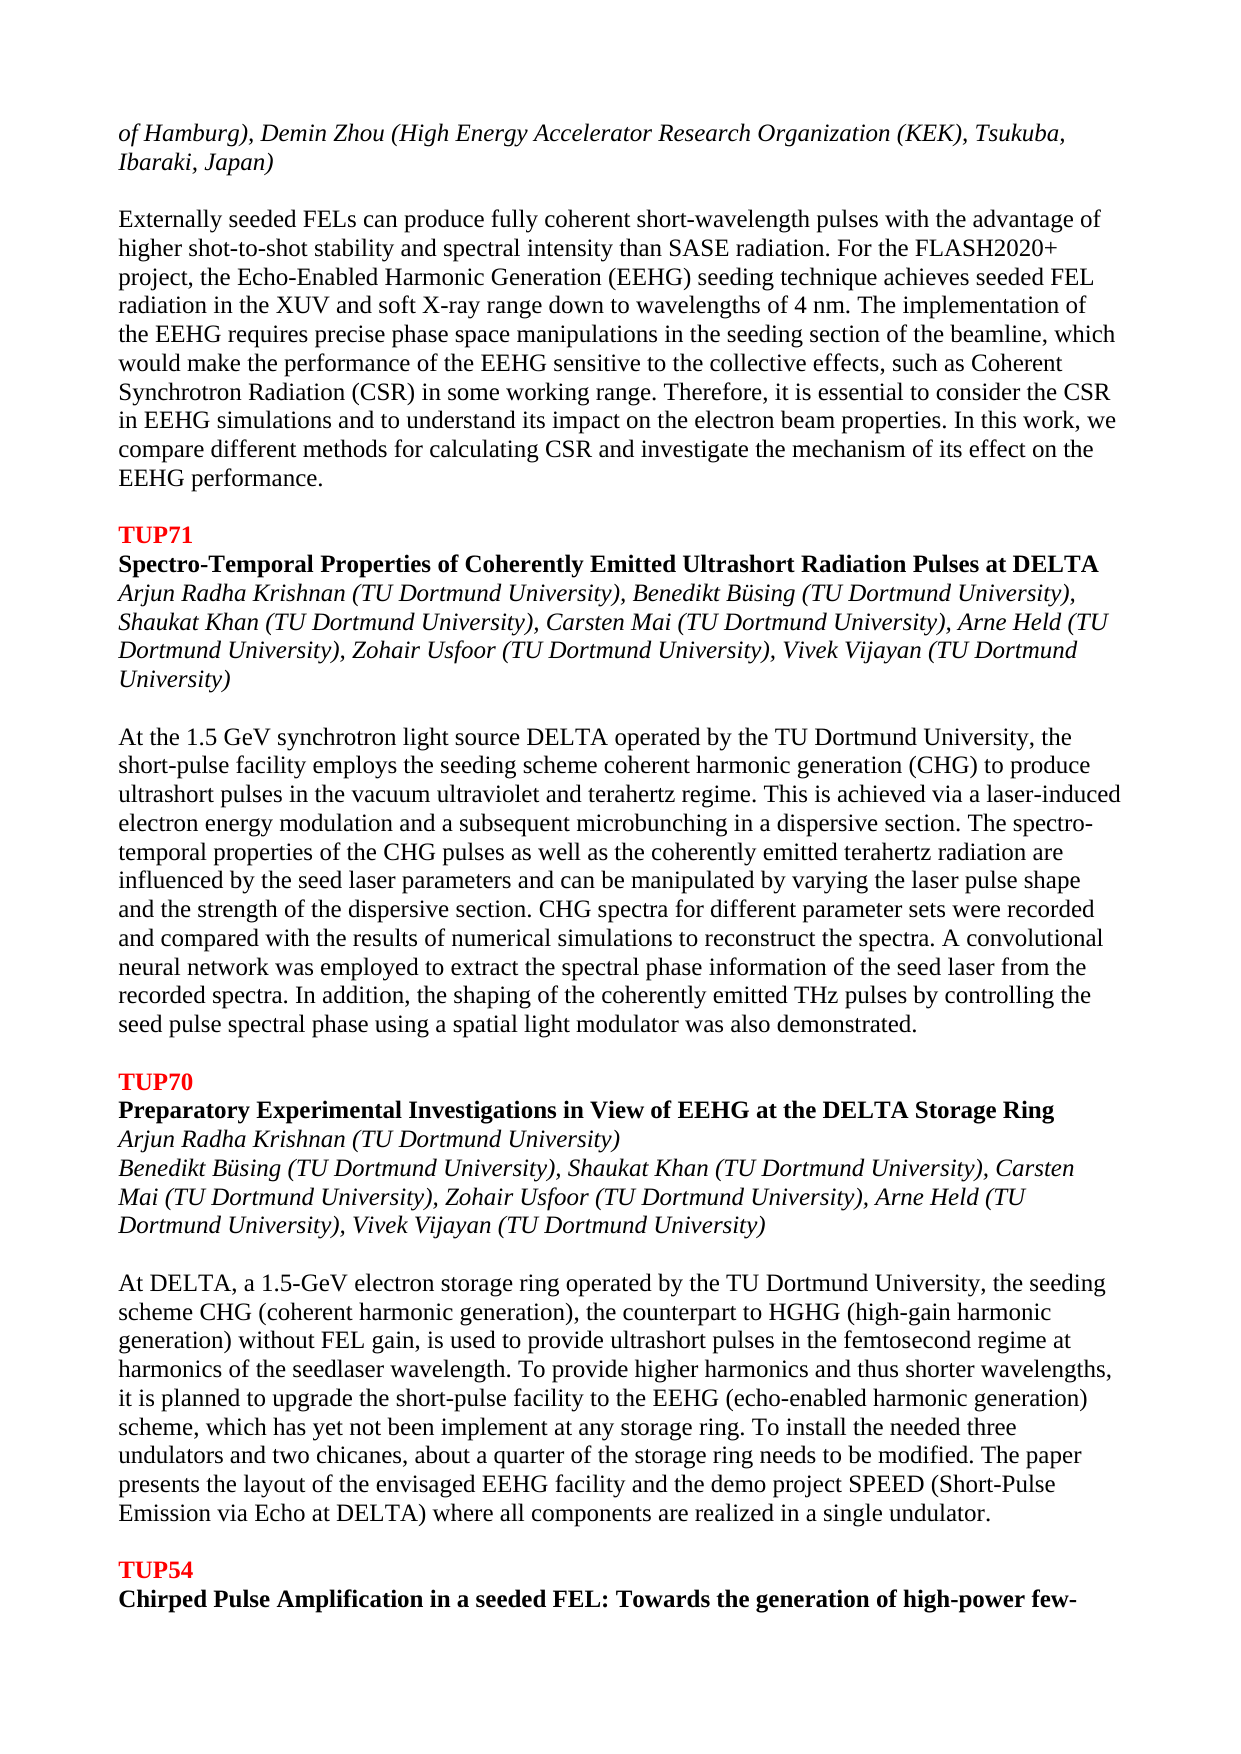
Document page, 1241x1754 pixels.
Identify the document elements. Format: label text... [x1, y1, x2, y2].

subtitle Spectro-Temporal Properties of Coherently Emitted Ultrashort Radiation Pulses at DELTA [118, 549, 1122, 578]
subtitle Benedikt Büsing (TU Dortmund University), Shaukat Khan (TU Dortmund University), Carsten Mai (TU Dortmund University), Zohair Usfoor (TU Dortmund University), Arne Held (TU Dortmund University), Vivek Vijayan (TU Dortmund University) [118, 1153, 1122, 1239]
subtitle Arjun Radha Krishnan (TU Dortmund University), Benedikt Büsing (TU Dortmund University), Shaukat Khan (TU Dortmund University), Carsten Mai (TU Dortmund University), Arne Held (TU Dortmund University), Zohair Usfoor (TU Dortmund University), Vivek Vijayan (TU Dortmund University) [118, 578, 1122, 693]
text At DELTA, a 1.5-GeV electron storage ring operated by the TU Dortmund University, the seeding scheme CHG (coherent harmonic generation), the counterpart to HGHG (high-gain harmonic generation) without FEL gain, is used to provide ultrashort pulses in the femtosecond regime at harmonics of the seedlaser wavelength. To provide higher harmonics and thus shorter wavelengths, it is planned to upgrade the short-pulse facility to the EEHG (echo-enabled harmonic generation) scheme, which has yet not been implement at any storage ring. To install the needed three undulators and two chicanes, about a quarter of the storage ring needs to be modified. The paper presents the layout of the envisaged EEHG facility and the demo project SPEED (Short-Pulse Emission via Echo at DELTA) where all components are realized in a single undulator. [118, 1268, 1122, 1527]
subtitle Preparatory Experimental Investigations in View of EEHG at the DELTA Storage Ring [118, 1096, 1122, 1124]
subtitle TUP70 [118, 1067, 1122, 1096]
subtitle TUP71 [118, 521, 1122, 549]
subtitle of Hamburg), Demin Zhou (High Energy Accelerator Research Organization (KEK), Tsukuba, Ibaraki, Japan) [118, 118, 1122, 176]
subtitle TUP54 [118, 1556, 1122, 1584]
subtitle Arjun Radha Krishnan (TU Dortmund University) [118, 1124, 1122, 1153]
subtitle Chirped Pulse Amplification in a seeded FEL: Towards the generation of high-power few- [118, 1584, 1122, 1613]
text Externally seeded FELs can produce fully coherent short-wavelength pulses with the advantage of higher shot-to-shot stability and spectral intensity than SASE radiation. For the FLASH2020+ project, the Echo-Enabled Harmonic Generation (EEHG) seeding technique achieves seeded FEL radiation in the XUV and soft X-ray range down to wavelengths of 4 nm. The implementation of the EEHG requires precise phase space manipulations in the seeding section of the beamline, which would make the performance of the EEHG sensitive to the collective effects, such as Coherent Synchrotron Radiation (CSR) in some working range. Therefore, it is essential to consider the CSR in EEHG simulations and to understand its impact on the electron beam properties. In this work, we compare different methods for calculating CSR and investigate the mechanism of its effect on the EEHG performance. [118, 204, 1122, 492]
text At the 1.5 GeV synchrotron light source DELTA operated by the TU Dortmund University, the short-pulse facility employs the seeding scheme coherent harmonic generation (CHG) to produce ultrashort pulses in the vacuum ultraviolet and terahertz regime. This is achieved via a laser-induced electron energy modulation and a subsequent microbunching in a dispersive section. The spectro-temporal properties of the CHG pulses as well as the coherently emitted terahertz radiation are influenced by the seed laser parameters and can be manipulated by varying the laser pulse shape and the strength of the dispersive section. CHG spectra for different parameter sets were recorded and compared with the results of numerical simulations to reconstruct the spectra. A convolutional neural network was employed to extract the spectral phase information of the seed laser from the recorded spectra. In addition, the shaping of the coherently emitted THz pulses by controlling the seed pulse spectral phase using a spatial light modulator was also demonstrated. [118, 722, 1122, 1038]
